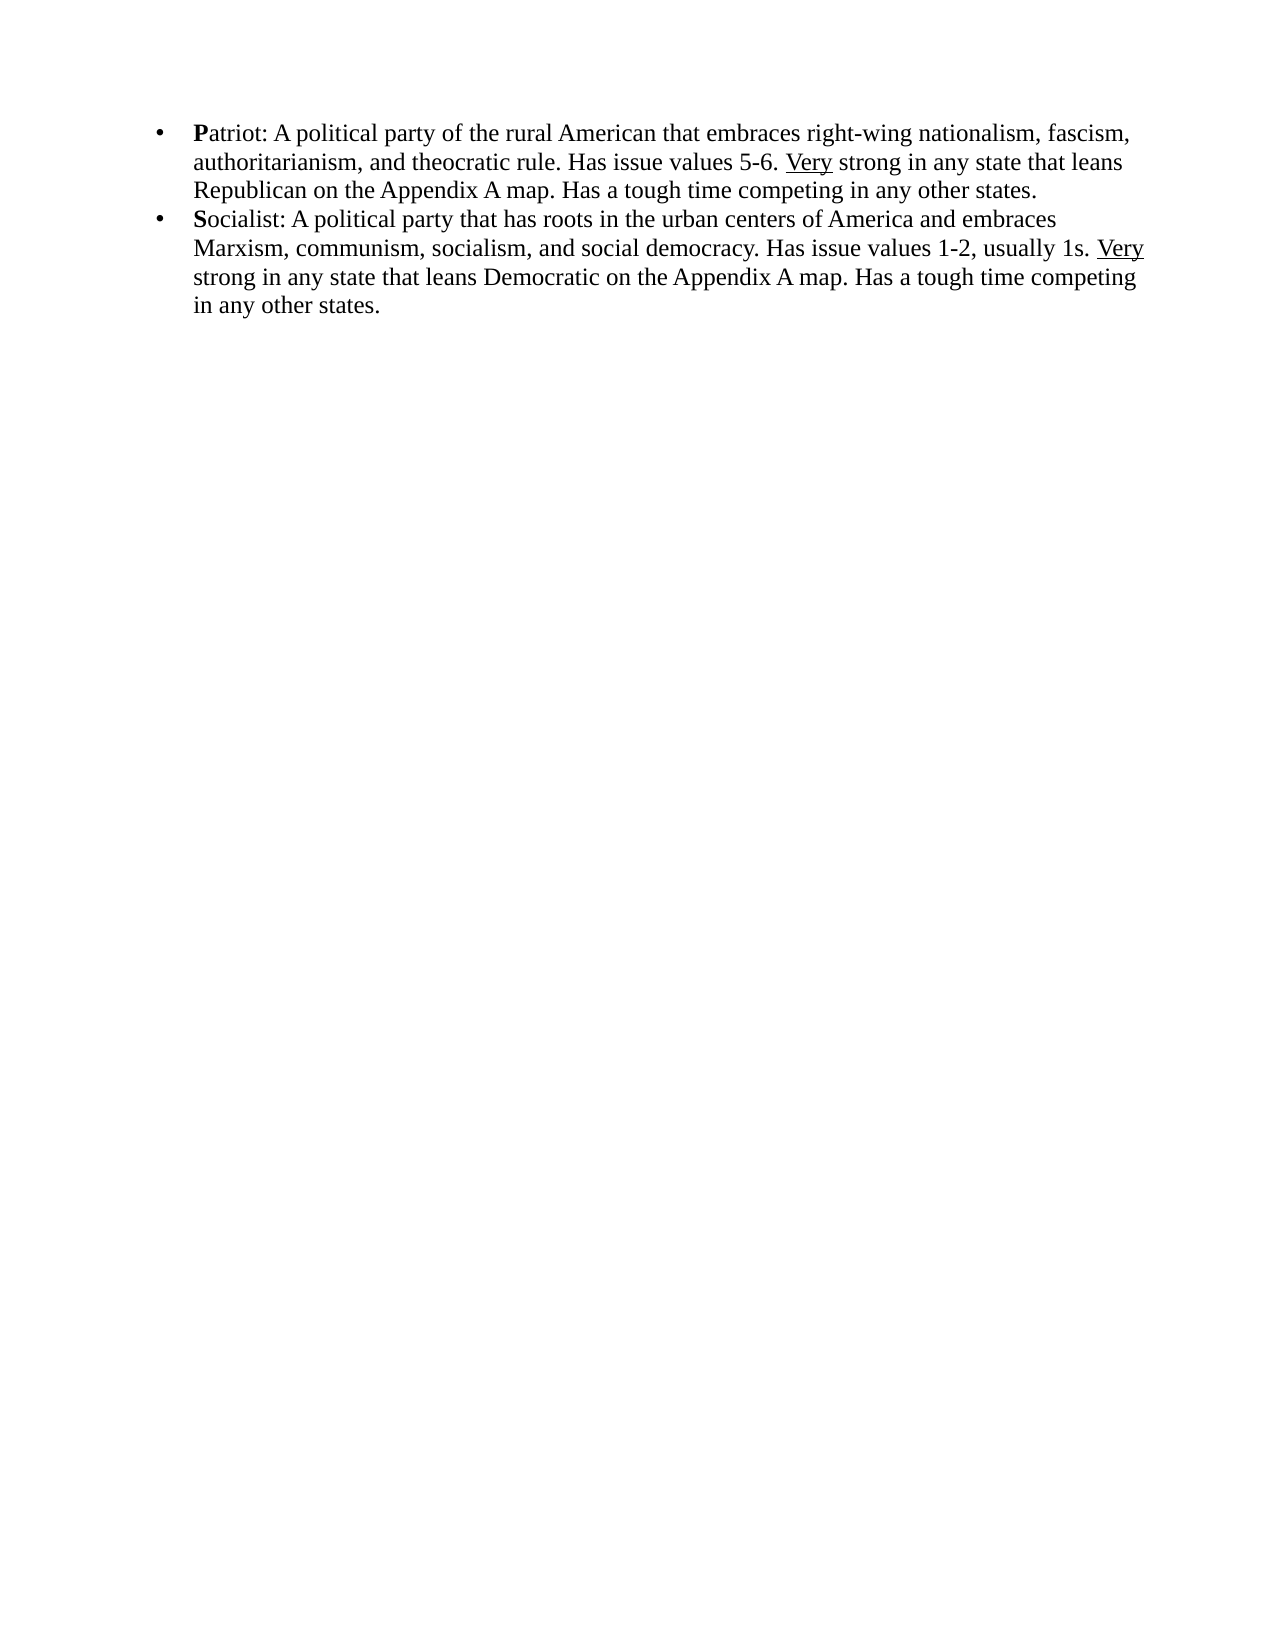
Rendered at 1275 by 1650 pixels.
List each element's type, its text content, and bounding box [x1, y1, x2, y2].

list Patriot: A political party of the rural American that embraces right-wing nationalism, fascism, authoritarianism, and theocratic rule. Has issue values 5-6. Very strong in any state that leans Republican on the Appendix A map. Has a tough time competing in any other states. [156, 118, 1157, 204]
list Socialist: A political party that has roots in the urban centers of America and embraces Marxism, communism, socialism, and social democracy. Has issue values 1-2, usually 1s. Very strong in any state that leans Democratic on the Appendix A map. Has a tough time competing in any other states. [156, 204, 1157, 319]
